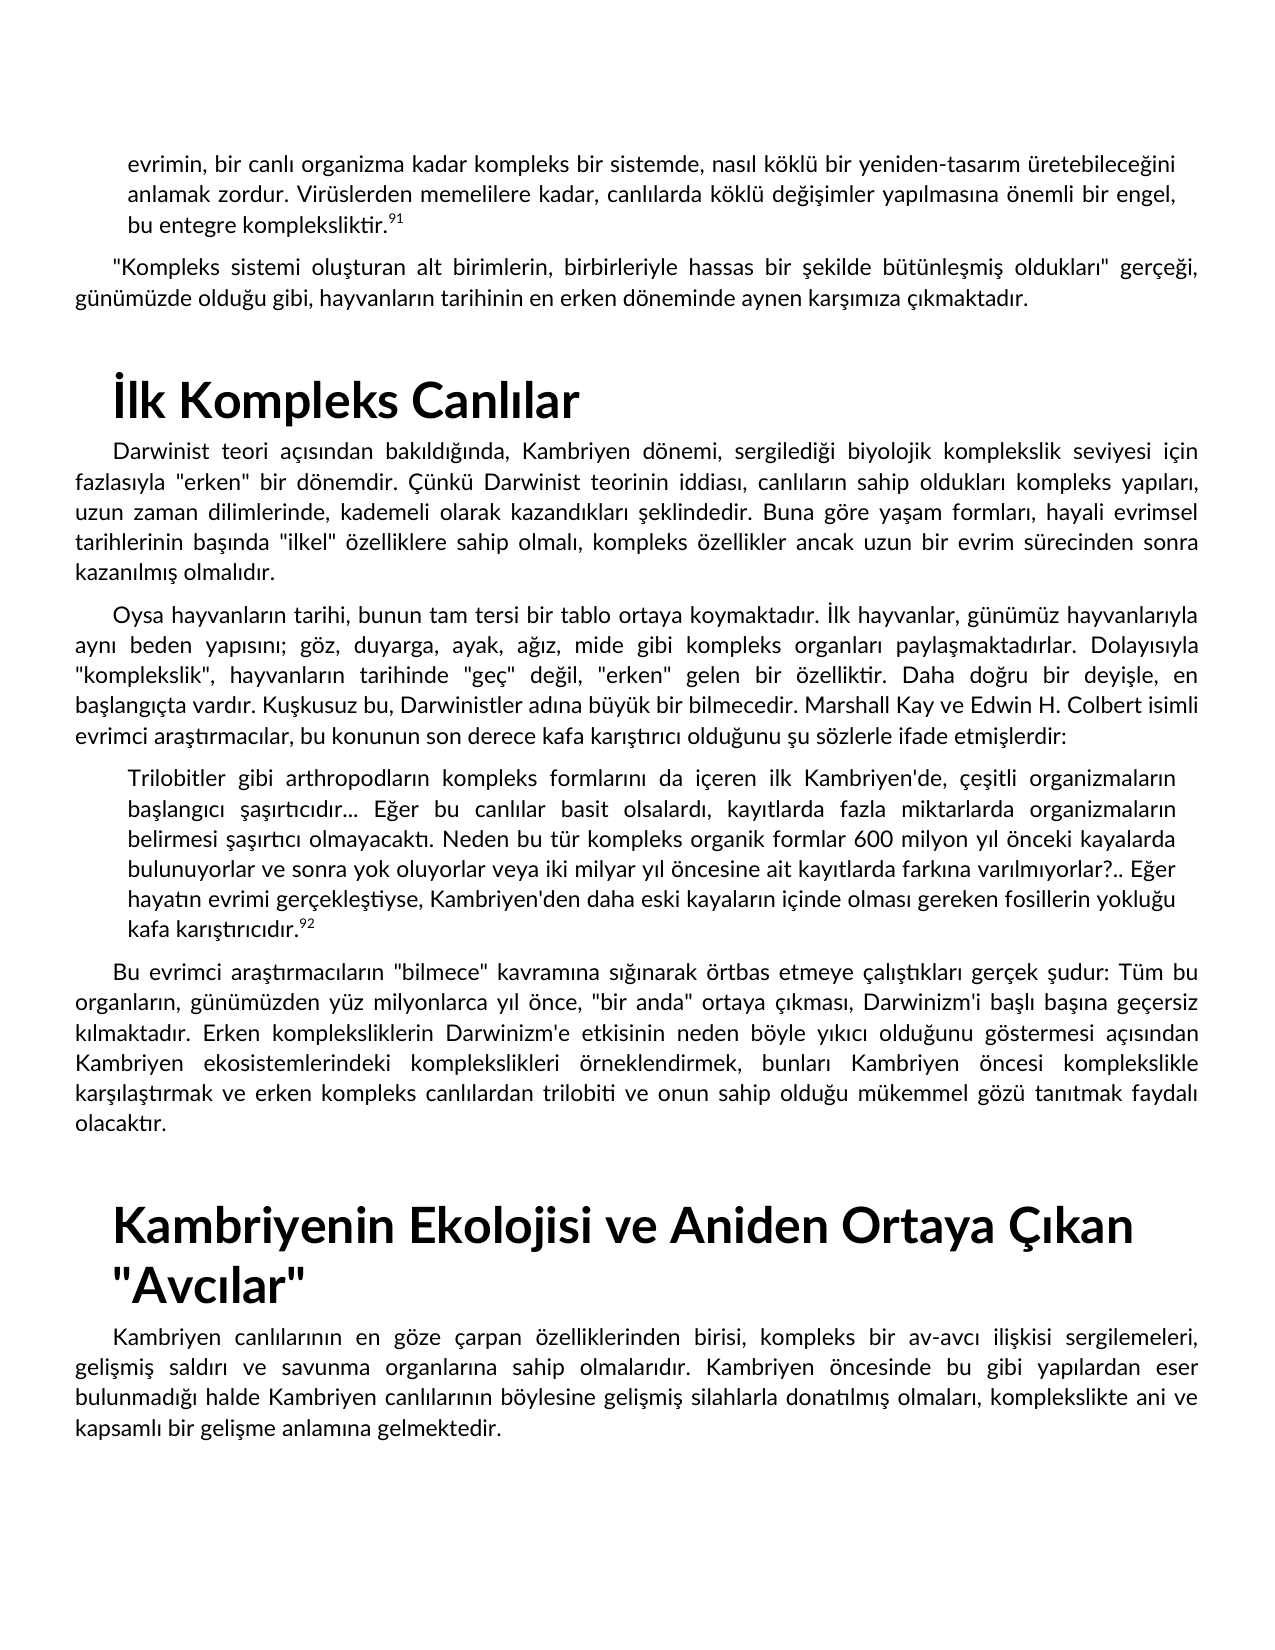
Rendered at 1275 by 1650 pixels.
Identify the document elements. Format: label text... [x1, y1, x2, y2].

text "Kompleks sistemi oluşturan alt birimlerin, birbirleriyle hassas bir şekilde bütünleşmiş oldukları" gerçeği, günümüzde olduğu gibi, hayvanların tarihinin en erken döneminde aynen karşımıza çıkmaktadır. [75, 253, 1200, 311]
subtitle Kambriyenin Ekolojisi ve Aniden Ortaya Çıkan "Avcılar" [112, 1194, 1200, 1314]
text Trilobitler gibi arthropodların kompleks formlarını da içeren ilk Kambriyen'de, çeşitli organizmaların başlangıcı şaşırtıcıdır... Eğer bu canlılar basit olsalardı, kayıtlarda fazla miktarlarda organizmaların belirmesi şaşırtıcı olmayacaktı. Neden bu tür kompleks organik formlar 600 milyon yıl önceki kayalarda bulunuyorlar ve sonra yok oluyorlar veya iki milyar yıl öncesine ait kayıtlarda farkına varılmıyorlar?.. Eğer hayatın evrimi gerçekleştiyse, Kambriyen'den daha eski kayaların içinde olması gereken fosillerin yokluğu kafa karıştırıcıdır.92 [127, 764, 1177, 943]
text evrimin, bir canlı organizma kadar kompleks bir sistemde, nasıl köklü bir yeniden-tasarım üretebileceğini anlamak zordur. Virüslerden memelilere kadar, canlılarda köklü değişimler yapılmasına önemli bir engel, bu entegre kompleksliktir.91 [127, 150, 1177, 238]
subtitle İlk Kompleks Canlılar [112, 369, 1200, 429]
text Bu evrimci araştırmacıların "bilmece" kavramına sığınarak örtbas etmeye çalıştıkları gerçek şudur: Tüm bu organların, günümüzden yüz milyonlarca yıl önce, "bir anda" ortaya çıkması, Darwinizm'i başlı başına geçersiz kılmaktadır. Erken kompleksliklerin Darwinizm'e etkisinin neden böyle yıkıcı olduğunu göstermesi açısından Kambriyen ekosistemlerindeki komplekslikleri örneklendirmek, bunları Kambriyen öncesi komplekslikle karşılaştırmak ve erken kompleks canlılardan trilobiti ve onun sahip olduğu mükemmel gözü tanıtmak faydalı olacaktır. [75, 958, 1200, 1136]
text Darwinist teori açısından bakıldığında, Kambriyen dönemi, sergilediği biyolojik komplekslik seviyesi için fazlasıyla "erken" bir dönemdir. Çünkü Darwinist teorinin iddiası, canlıların sahip oldukları kompleks yapıları, uzun zaman dilimlerinde, kademeli olarak kazandıkları şeklindedir. Buna göre yaşam formları, hayali evrimsel tarihlerinin başında "ilkel" özelliklere sahip olmalı, kompleks özellikler ancak uzun bir evrim sürecinden sonra kazanılmış olmalıdır. [75, 437, 1200, 585]
text Oysa hayvanların tarihi, bunun tam tersi bir tablo ortaya koymaktadır. İlk hayvanlar, günümüz hayvanlarıyla aynı beden yapısını; göz, duyarga, ayak, ağız, mide gibi kompleks organları paylaşmaktadırlar. Dolayısıyla "komplekslik", hayvanların tarihinde "geç" değil, "erken" gelen bir özelliktir. Daha doğru bir deyişle, en başlangıçta vardır. Kuşkusuz bu, Darwinistler adına büyük bir bilmecedir. Marshall Kay ve Edwin H. Colbert isimli evrimci araştırmacılar, bu konunun son derece kafa karıştırıcı olduğunu şu sözlerle ifade etmişlerdir: [75, 601, 1200, 749]
text Kambriyen canlılarının en göze çarpan özelliklerinden birisi, kompleks bir av-avcı ilişkisi sergilemeleri, gelişmiş saldırı ve savunma organlarına sahip olmalarıdır. Kambriyen öncesinde bu gibi yapılardan eser bulunmadığı halde Kambriyen canlılarının böylesine gelişmiş silahlarla donatılmış olmaları, komplekslikte ani ve kapsamlı bir gelişme anlamına gelmektedir. [75, 1323, 1200, 1441]
